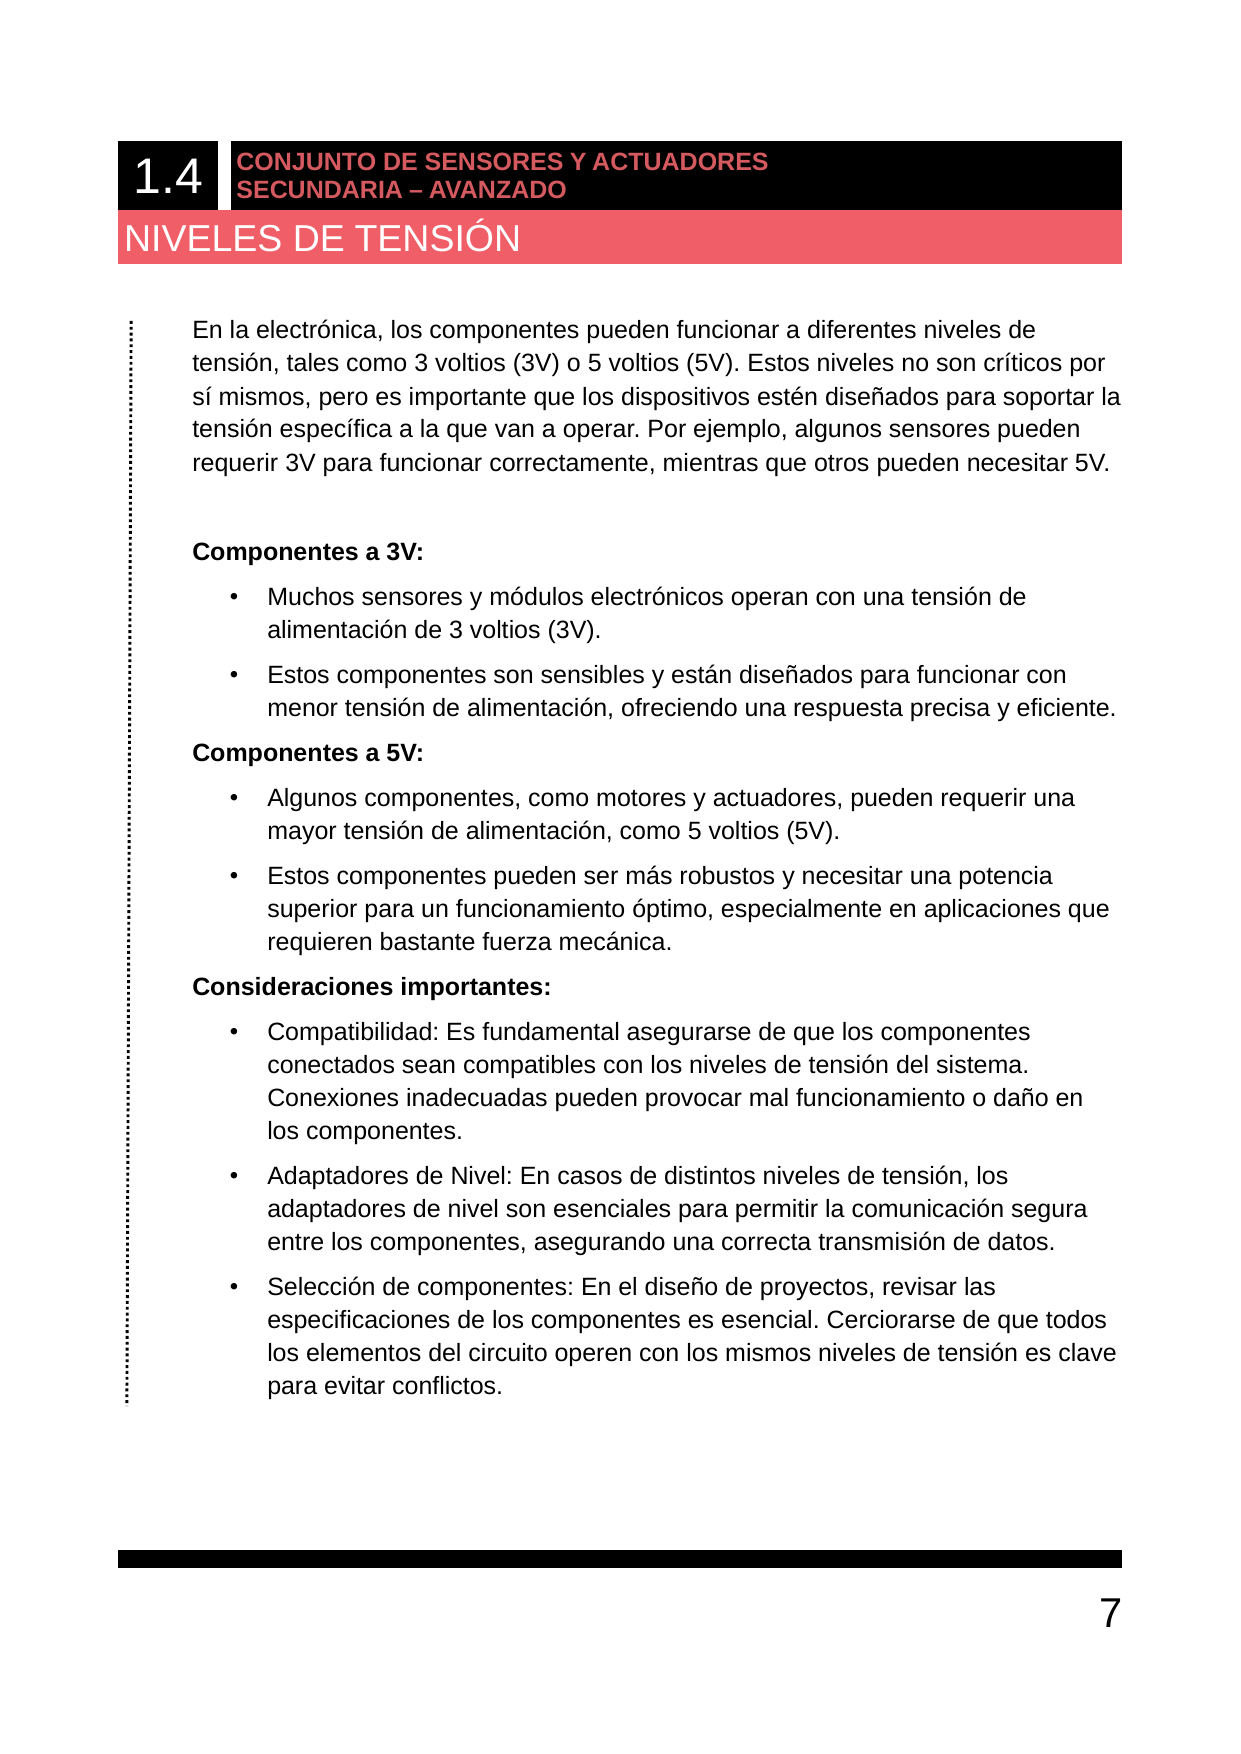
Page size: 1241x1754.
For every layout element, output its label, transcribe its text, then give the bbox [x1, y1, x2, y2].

list Estos componentes son sensibles y están diseñados para funcionar con menor tensión de alimentación, ofreciendo una respuesta precisa y eficiente. [229, 660, 1122, 722]
text Componentes a 3V: [192, 537, 1122, 566]
list Selección de componentes: En el diseño de proyectos, revisar las especificaciones de los componentes es esencial. Cerciorarse de que todos los elementos del circuito operen con los mismos niveles de tensión es clave para evitar conflictos. [229, 1272, 1122, 1400]
table_header 1.4 [118, 141, 218, 210]
text Componentes a 5V: [192, 738, 1122, 767]
list Algunos componentes, como motores y actuadores, pueden requerir una mayor tensión de alimentación, como 5 voltios (5V). [229, 783, 1122, 845]
table_cell NIVELES DE TENSIÓN [118, 210, 1122, 264]
list Adaptadores de Nivel: En casos de distintos niveles de tensión, los adaptadores de nivel son esenciales para permitir la comunicación segura entre los componentes, asegurando una correcta transmisión de datos. [229, 1161, 1122, 1256]
text Consideraciones importantes: [192, 972, 1122, 1001]
list Estos componentes pueden ser más robustos y necesitar una potencia superior para un funcionamiento óptimo, especialmente en aplicaciones que requieren bastante fuerza mecánica. [229, 861, 1122, 956]
table_header CONJUNTO DE SENSORES Y ACTUADORES SECUNDARIA – AVANZADO [231, 141, 1122, 210]
list Compatibilidad: Es fundamental asegurarse de que los componentes conectados sean compatibles con los niveles de tensión del sistema. Conexiones inadecuadas pueden provocar mal funcionamiento o daño en los componentes. [229, 1017, 1122, 1145]
text En la electrónica, los componentes pueden funcionar a diferentes niveles de tensión, tales como 3 voltios (3V) o 5 voltios (5V). Estos niveles no son críticos por sí mismos, pero es importante que los dispositivos estén diseñados para soportar la tensión específica a la que van a operar. Por ejemplo, algunos sensores pueden requerir 3V para funcionar correctamente, mientras que otros pueden necesitar 5V. [192, 315, 1122, 476]
table_header [218, 141, 231, 210]
list Muchos sensores y módulos electrónicos operan con una tensión de alimentación de 3 voltios (3V). [229, 582, 1122, 644]
